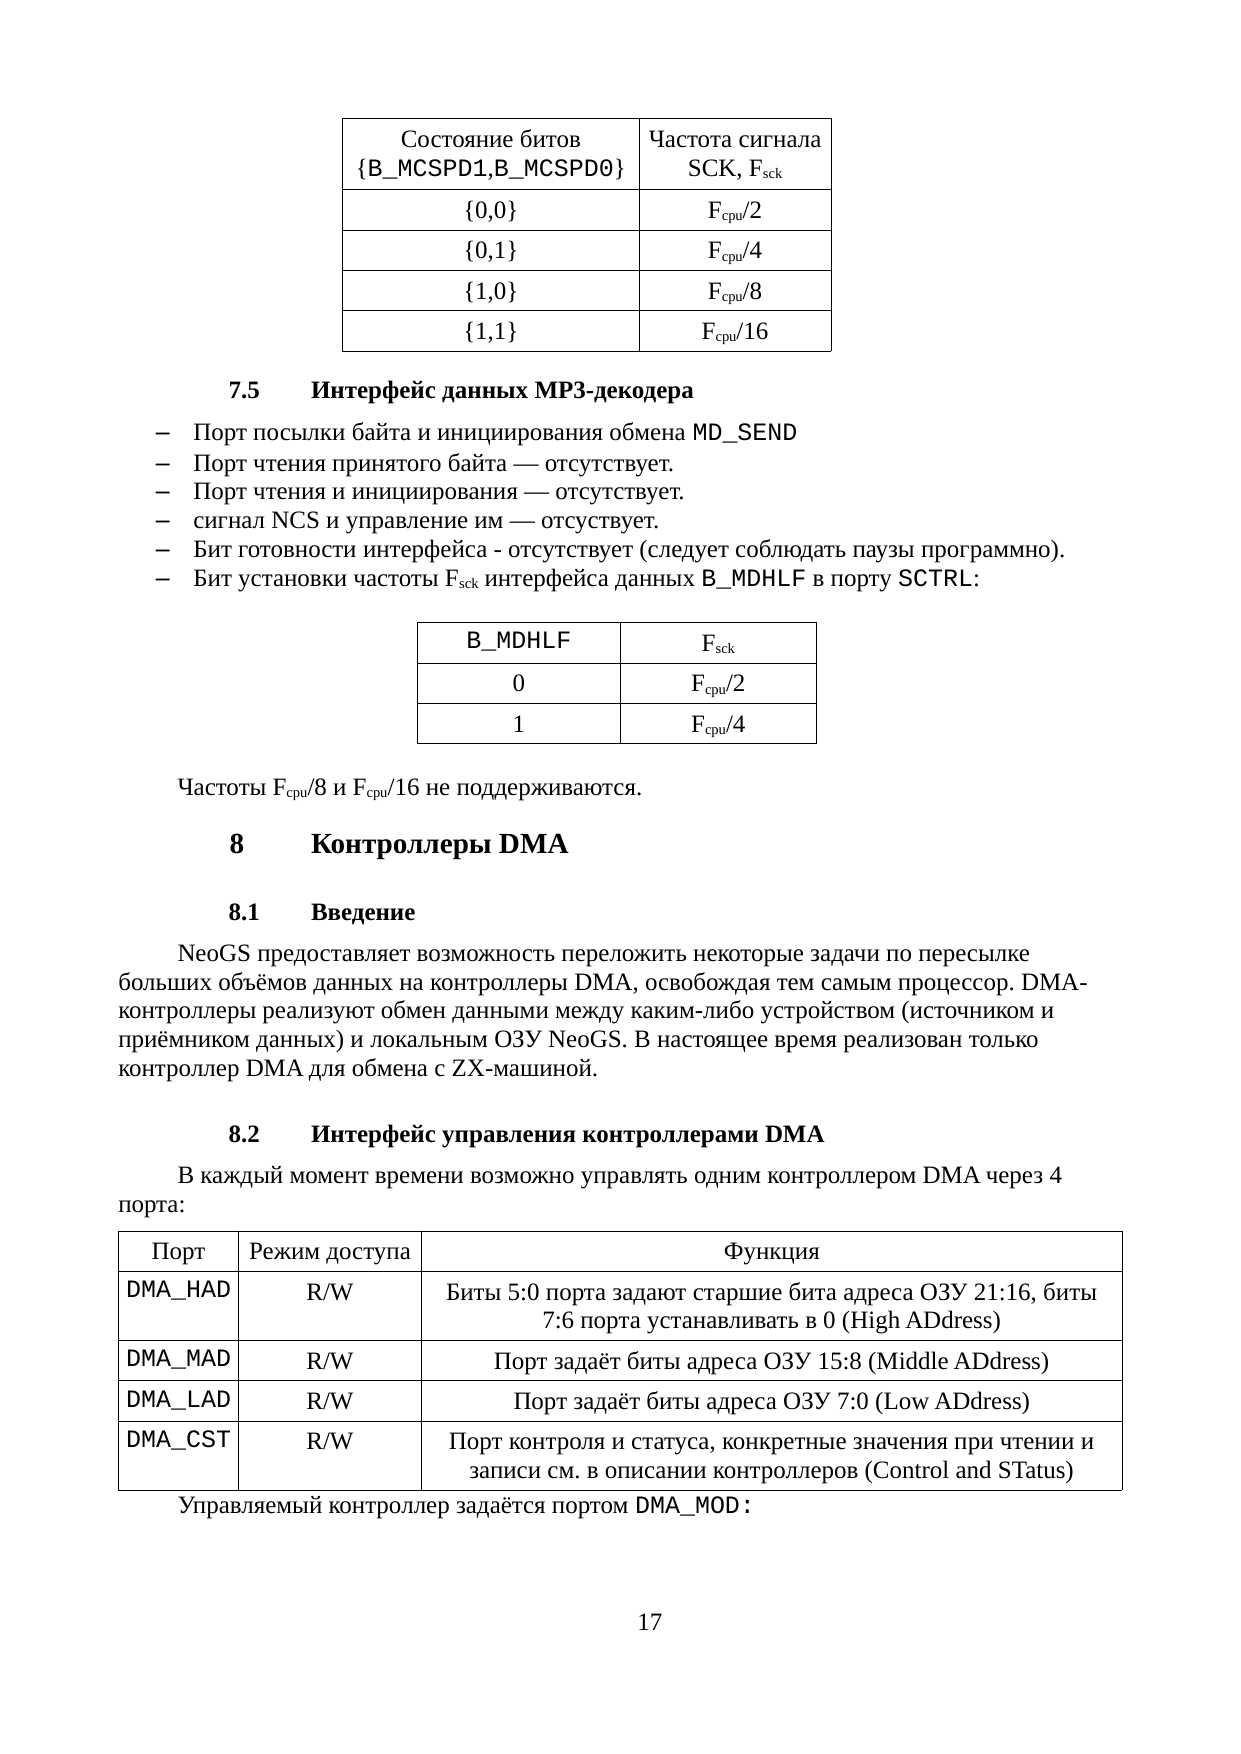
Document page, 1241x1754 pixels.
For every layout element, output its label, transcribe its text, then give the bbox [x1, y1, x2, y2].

table_header Порт [119, 1232, 238, 1271]
table_cell Fcpu/2 [621, 664, 816, 703]
table_cell DMA_HAD [119, 1272, 238, 1340]
list Порт чтения принятого байта — отсутствует. [156, 448, 1122, 476]
table_cell DMA_LAD [119, 1381, 238, 1421]
table_cell Fcpu/16 [640, 311, 831, 351]
table_cell R/W [239, 1381, 421, 1421]
table_header Функция [422, 1232, 1122, 1271]
table_cell R/W [239, 1272, 421, 1340]
list Порт чтения и инициирования — отсутствует. [156, 476, 1122, 505]
table_cell {1,1} [343, 311, 639, 351]
table_cell {1,0} [343, 271, 639, 310]
subtitle Введение [163, 897, 1122, 926]
table_cell {0,1} [343, 231, 639, 270]
text NeoGS предоставляет возможность переложить некоторые задачи по пересылке больших объёмов данных на контроллеры DMA, освобождая тем самым процессор. DMA-контроллеры реализуют обмен данными между каким-либо устройством (источником и приёмником данных) и локальным ОЗУ NeoGS. В настоящее время реализован только контроллер DMA для обмена с ZX-машиной. [118, 938, 1122, 1082]
text В каждый момент времени возможно управлять одним контроллером DMA через 4 порта: [118, 1161, 1122, 1218]
table_cell DMA_CST [119, 1422, 238, 1490]
table_cell Fcpu/2 [640, 190, 831, 229]
table_cell 0 [418, 664, 620, 703]
table_cell Fcpu/4 [621, 704, 816, 743]
subtitle Интерфейс управления контроллерами DMA [163, 1119, 1122, 1148]
table_cell Fcpu/4 [640, 231, 831, 270]
table_header B_MDHLF [418, 623, 620, 663]
table_cell R/W [239, 1341, 421, 1380]
table_cell {0,0} [343, 190, 639, 229]
list Бит готовности интерфейса - отсутствует (следует соблюдать паузы программно). [156, 534, 1122, 563]
list Порт посылки байта и инициирования обмена MD_SEND [156, 417, 1122, 448]
text Частоты Fcpu/8 и Fcpu/16 не поддерживаются. [118, 772, 1122, 801]
table_cell Биты 5:0 порта задают старшие бита адреса ОЗУ 21:16, биты 7:6 порта устанавливать в 0 (High ADdress) [422, 1272, 1122, 1340]
table_cell Fcpu/8 [640, 271, 831, 310]
table_header Fsck [621, 623, 816, 663]
table_cell Порт контроля и статуса, конкретные значения при чтении и записи см. в описании контроллеров (Control and STatus) [422, 1422, 1122, 1490]
table_cell DMA_MAD [119, 1341, 238, 1380]
table_cell Порт задаёт биты адреса ОЗУ 7:0 (Low ADdress) [422, 1381, 1122, 1421]
list сигнал NCS и управление им — отсуствует. [156, 505, 1122, 534]
subtitle Интерфейс данных MP3-декодера [163, 376, 1122, 404]
table_header Частота сигнала SCK, Fsck [640, 119, 831, 189]
list Бит установки частоты Fsck интерфейса данных B_MDHLF в порту SCTRL: [156, 563, 1122, 593]
text Управляемый контроллер задаётся портом DMA_MOD: [118, 1491, 1122, 1521]
table_cell R/W [239, 1422, 421, 1490]
table_header Состояние битов {B_MCSPD1,B_MCSPD0} [343, 119, 639, 189]
subtitle Контроллеры DMA [163, 826, 1122, 859]
table_cell Порт задаёт биты адреса ОЗУ 15:8 (Middle ADdress) [422, 1341, 1122, 1380]
table_header Режим доступа [239, 1232, 421, 1271]
table_cell 1 [418, 704, 620, 743]
